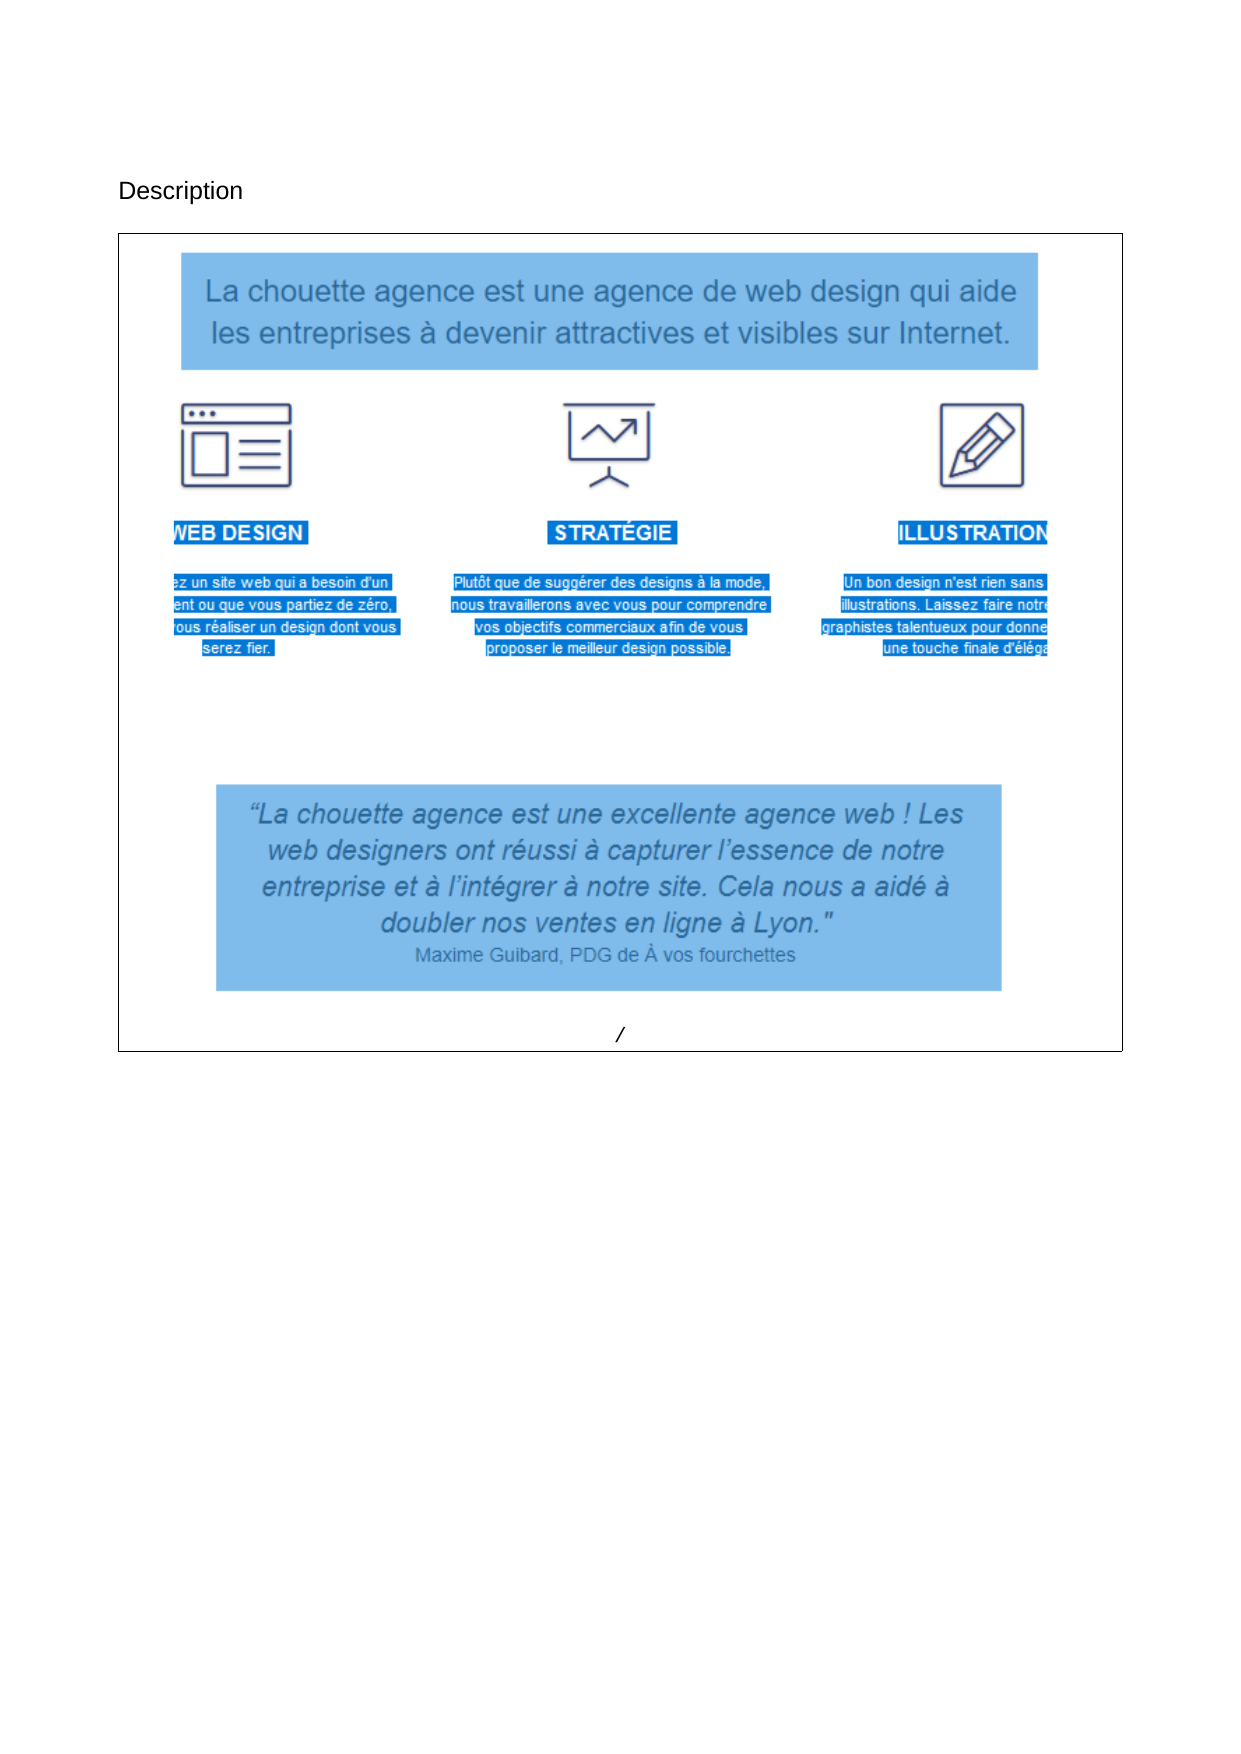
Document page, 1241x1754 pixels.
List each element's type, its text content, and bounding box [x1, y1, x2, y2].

picture [173, 239, 1048, 1001]
text / [119, 1022, 1122, 1051]
text Description [118, 176, 1122, 204]
